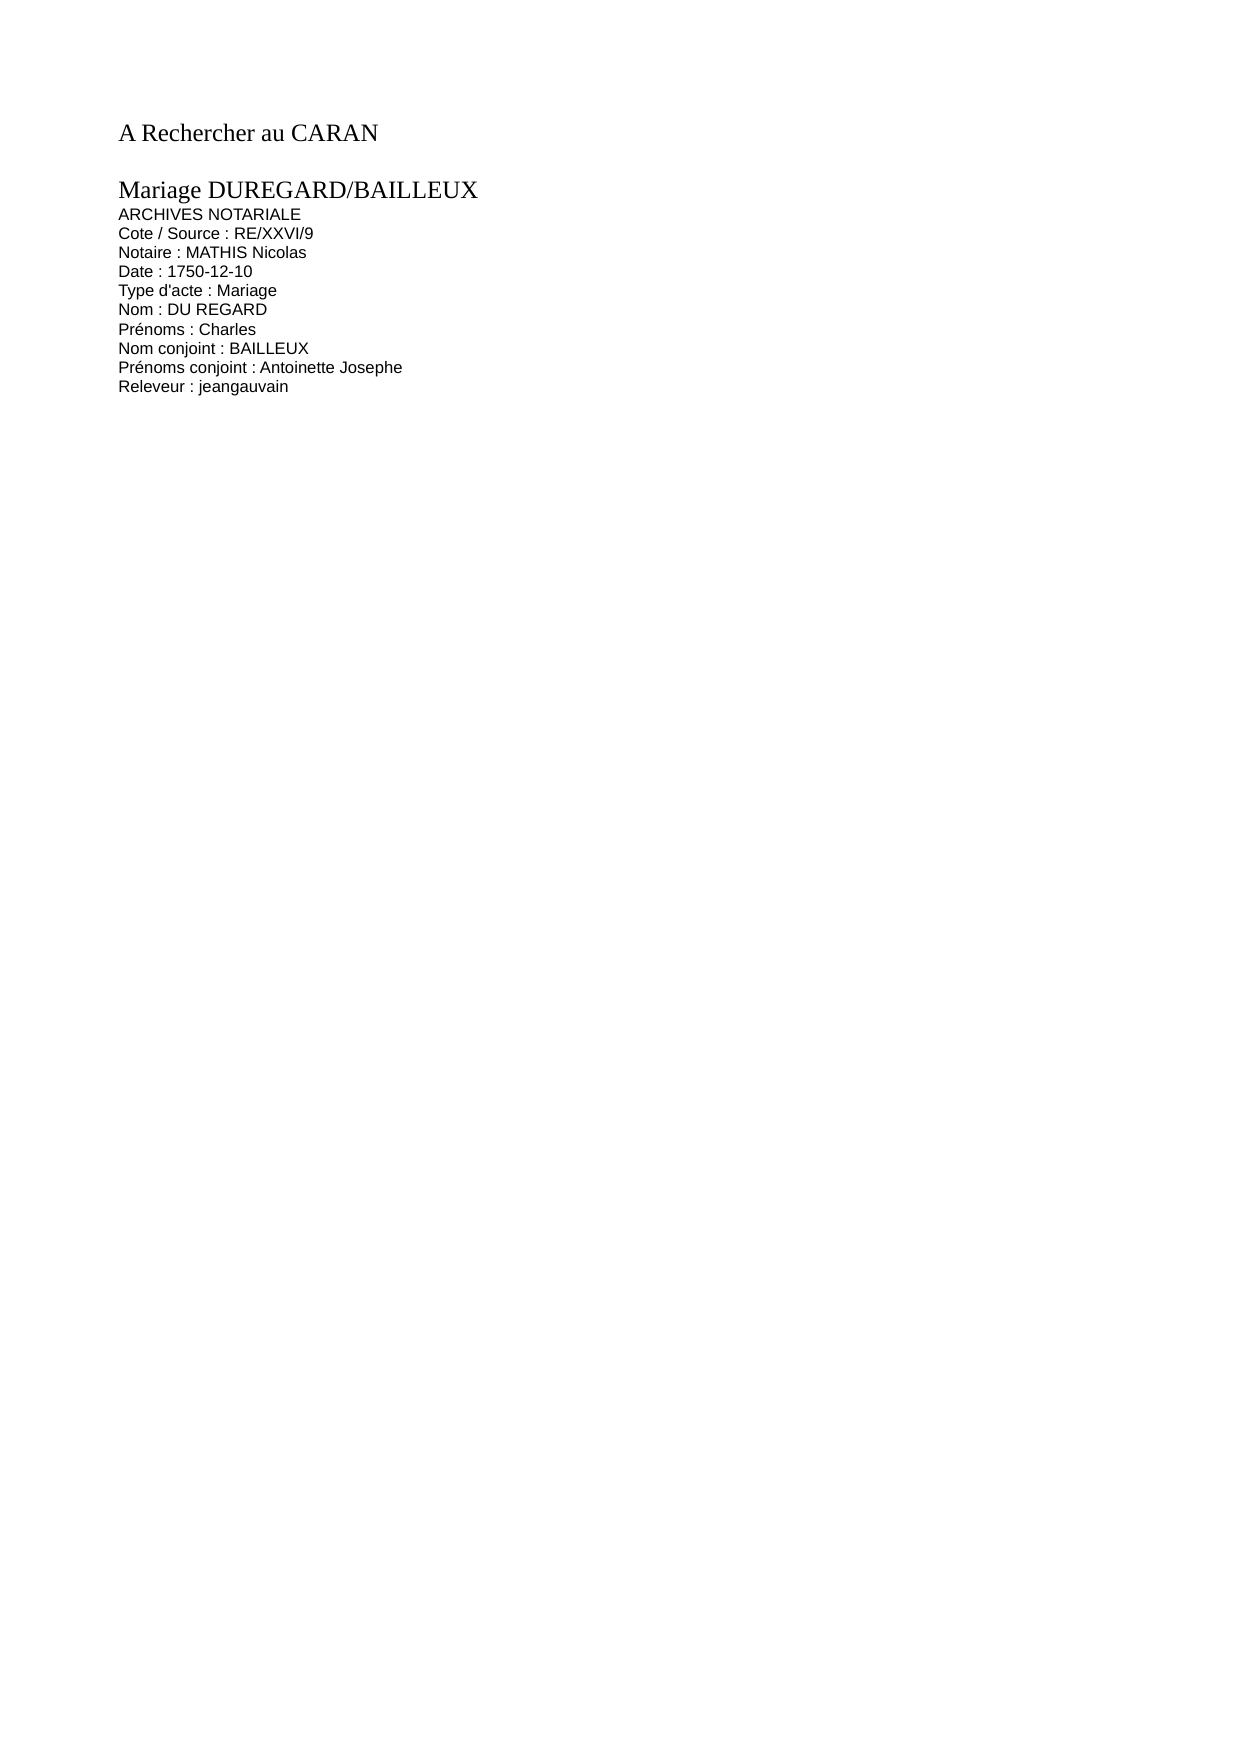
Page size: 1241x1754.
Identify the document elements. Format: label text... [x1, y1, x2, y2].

text A Rechercher au CARAN [118, 118, 1122, 147]
text Date : 1750-12-10 [118, 262, 1122, 281]
text Prénoms : Charles [118, 319, 1122, 338]
text Cote / Source : RE/XXVI/9 [118, 223, 1122, 243]
text Releveur : jeangauvain [118, 377, 1122, 396]
text ARCHIVES NOTARIALE [118, 204, 1122, 223]
text Prénoms conjoint : Antoinette Josephe [118, 358, 1122, 377]
text Nom : DU REGARD [118, 300, 1122, 319]
text Mariage DUREGARD/BAILLEUX [118, 176, 1122, 204]
text Notaire : MATHIS Nicolas [118, 243, 1122, 262]
text Type d'acte : Mariage [118, 281, 1122, 300]
text Nom conjoint : BAILLEUX [118, 338, 1122, 358]
